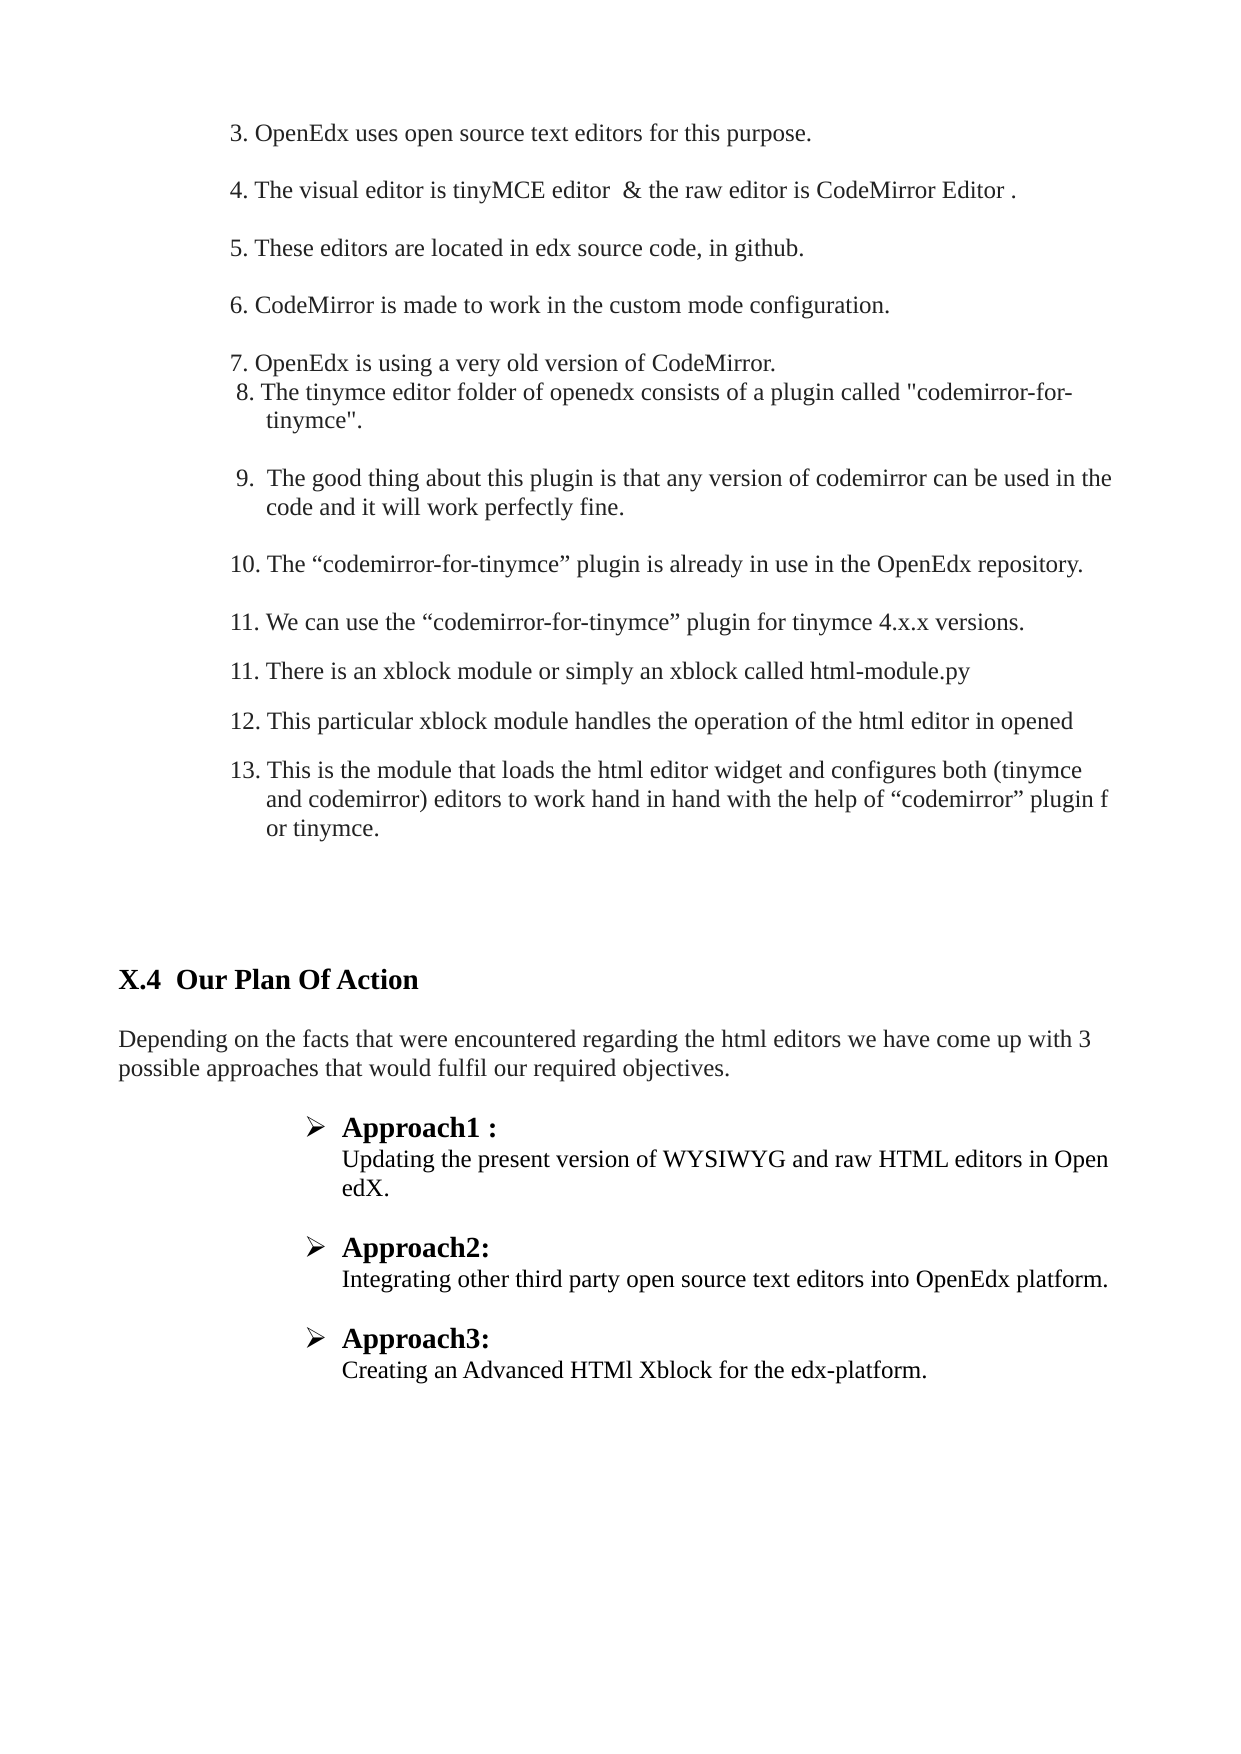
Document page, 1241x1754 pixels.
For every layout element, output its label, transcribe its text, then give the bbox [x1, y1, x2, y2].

list Approach1 : [304, 1110, 1122, 1144]
list Approach3: [304, 1321, 1122, 1355]
list 9. The good thing about this plugin is that any version of codemirror can be used in the code and it will work perfectly fine. [192, 463, 1122, 521]
list 6. CodeMirror is made to work in the custom mode configuration. [192, 291, 1122, 319]
list 4. The visual editor is tinyMCE editor & the raw editor is CodeMirror Editor . [192, 176, 1122, 204]
text Integrating other third party open source text editors into OpenEdx platform. [342, 1264, 1122, 1293]
list 10. The “codemirror-for-tinymce” plugin is already in use in the OpenEdx repository. [192, 549, 1122, 578]
list Approach2: [304, 1230, 1122, 1264]
list 3. OpenEdx uses open source text editors for this purpose. [192, 118, 1122, 147]
list 13. This is the module that loads the html editor widget and configures both (tinymce and codemirror) editors to work hand in hand with the help of “codemirror” plugin f or tinymce. [192, 756, 1122, 842]
list 5. These editors are located in edx source code, in github. [192, 233, 1122, 262]
text Creating an Advanced HTMl Xblock for the edx-platform. [342, 1355, 1122, 1384]
list 11. We can use the “codemirror-for-tinymce” plugin for tinymce 4.x.x versions. [192, 607, 1122, 636]
list 11. There is an xblock module or simply an xblock called html-module.py [192, 656, 1122, 685]
list 12. This particular xblock module handles the operation of the html editor in opened [192, 706, 1122, 735]
list 7. OpenEdx is using a very old version of CodeMirror. [192, 348, 1122, 377]
list 8. The tinymce editor folder of openedx consists of a plugin called "codemirror-for- tinymce". [192, 377, 1122, 434]
text Depending on the facts that were encountered regarding the html editors we have come up with 3 possible approaches that would fulfil our required objectives. [118, 1024, 1122, 1082]
text Updating the present version of WYSIWYG and raw HTML editors in Open edX. [342, 1144, 1122, 1202]
text X.4 Our Plan Of Action [118, 962, 1122, 995]
